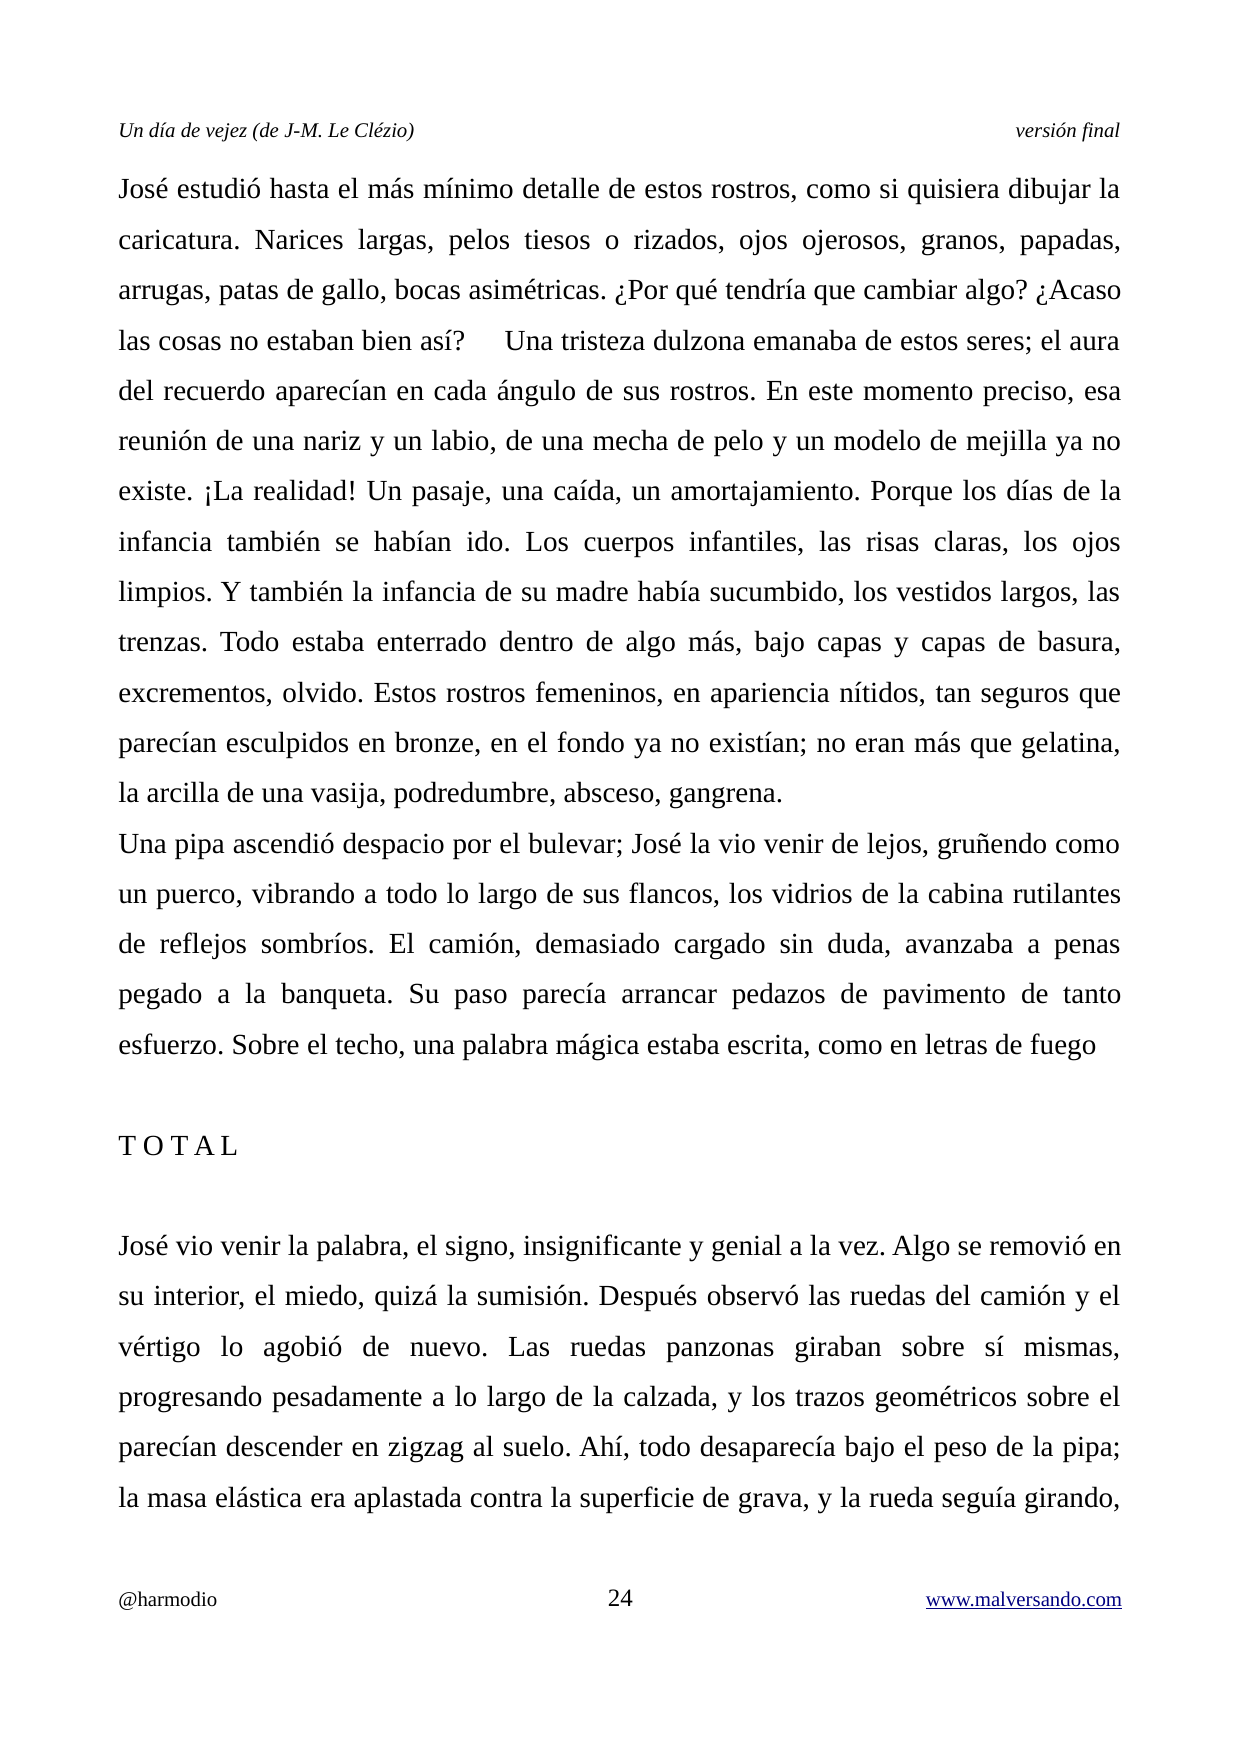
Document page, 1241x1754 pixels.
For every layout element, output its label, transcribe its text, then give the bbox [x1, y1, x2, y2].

text T O T A L [118, 1128, 1122, 1161]
text José estudió hasta el más mínimo detalle de estos rostros, como si quisiera dibujar la caricatura. Narices largas, pelos tiesos o rizados, ojos ojerosos, granos, papadas, arrugas, patas de gallo, bocas asimétricas. ¿Por qué tendría que cambiar algo? ¿Acaso las cosas no estaban bien así? Una tristeza dulzona emanaba de estos seres; el aura del recuerdo aparecían en cada ángulo de sus rostros. En este momento preciso, esa reunión de una nariz y un labio, de una mecha de pelo y un modelo de mejilla ya no existe. ¡La realidad! Un pasaje, una caída, un amortajamiento. Porque los días de la infancia también se habían ido. Los cuerpos infantiles, las risas claras, los ojos limpios. Y también la infancia de su madre había sucumbido, los vestidos largos, las trenzas. Todo estaba enterrado dentro de algo más, bajo capas y capas de basura, excrementos, olvido. Estos rostros femeninos, en apariencia nítidos, tan seguros que parecían esculpidos en bronze, en el fondo ya no existían; no eran más que gelatina, la arcilla de una vasija, podredumbre, absceso, gangrena. [118, 172, 1122, 809]
text Una pipa ascendió despacio por el bulevar; José la vio venir de lejos, gruñendo como un puerco, vibrando a todo lo largo de sus flancos, los vidrios de la cabina rutilantes de reflejos sombríos. El camión, demasiado cargado sin duda, avanzaba a penas pegado a la banqueta. Su paso parecía arrancar pedazos de pavimento de tanto esfuerzo. Sobre el techo, una palabra mágica estaba escrita, como en letras de fuego [118, 826, 1122, 1061]
text José vio venir la palabra, el signo, insignificante y genial a la vez. Algo se removió en su interior, el miedo, quizá la sumisión. Después observó las ruedas del camión y el vértigo lo agobió de nuevo. Las ruedas panzonas giraban sobre sí mismas, progresando pesadamente a lo largo de la calzada, y los trazos geométricos sobre el parecían descender en zigzag al suelo. Ahí, todo desaparecía bajo el peso de la pipa; la masa elástica era aplastada contra la superficie de grava, y la rueda seguía girando, [118, 1228, 1122, 1513]
